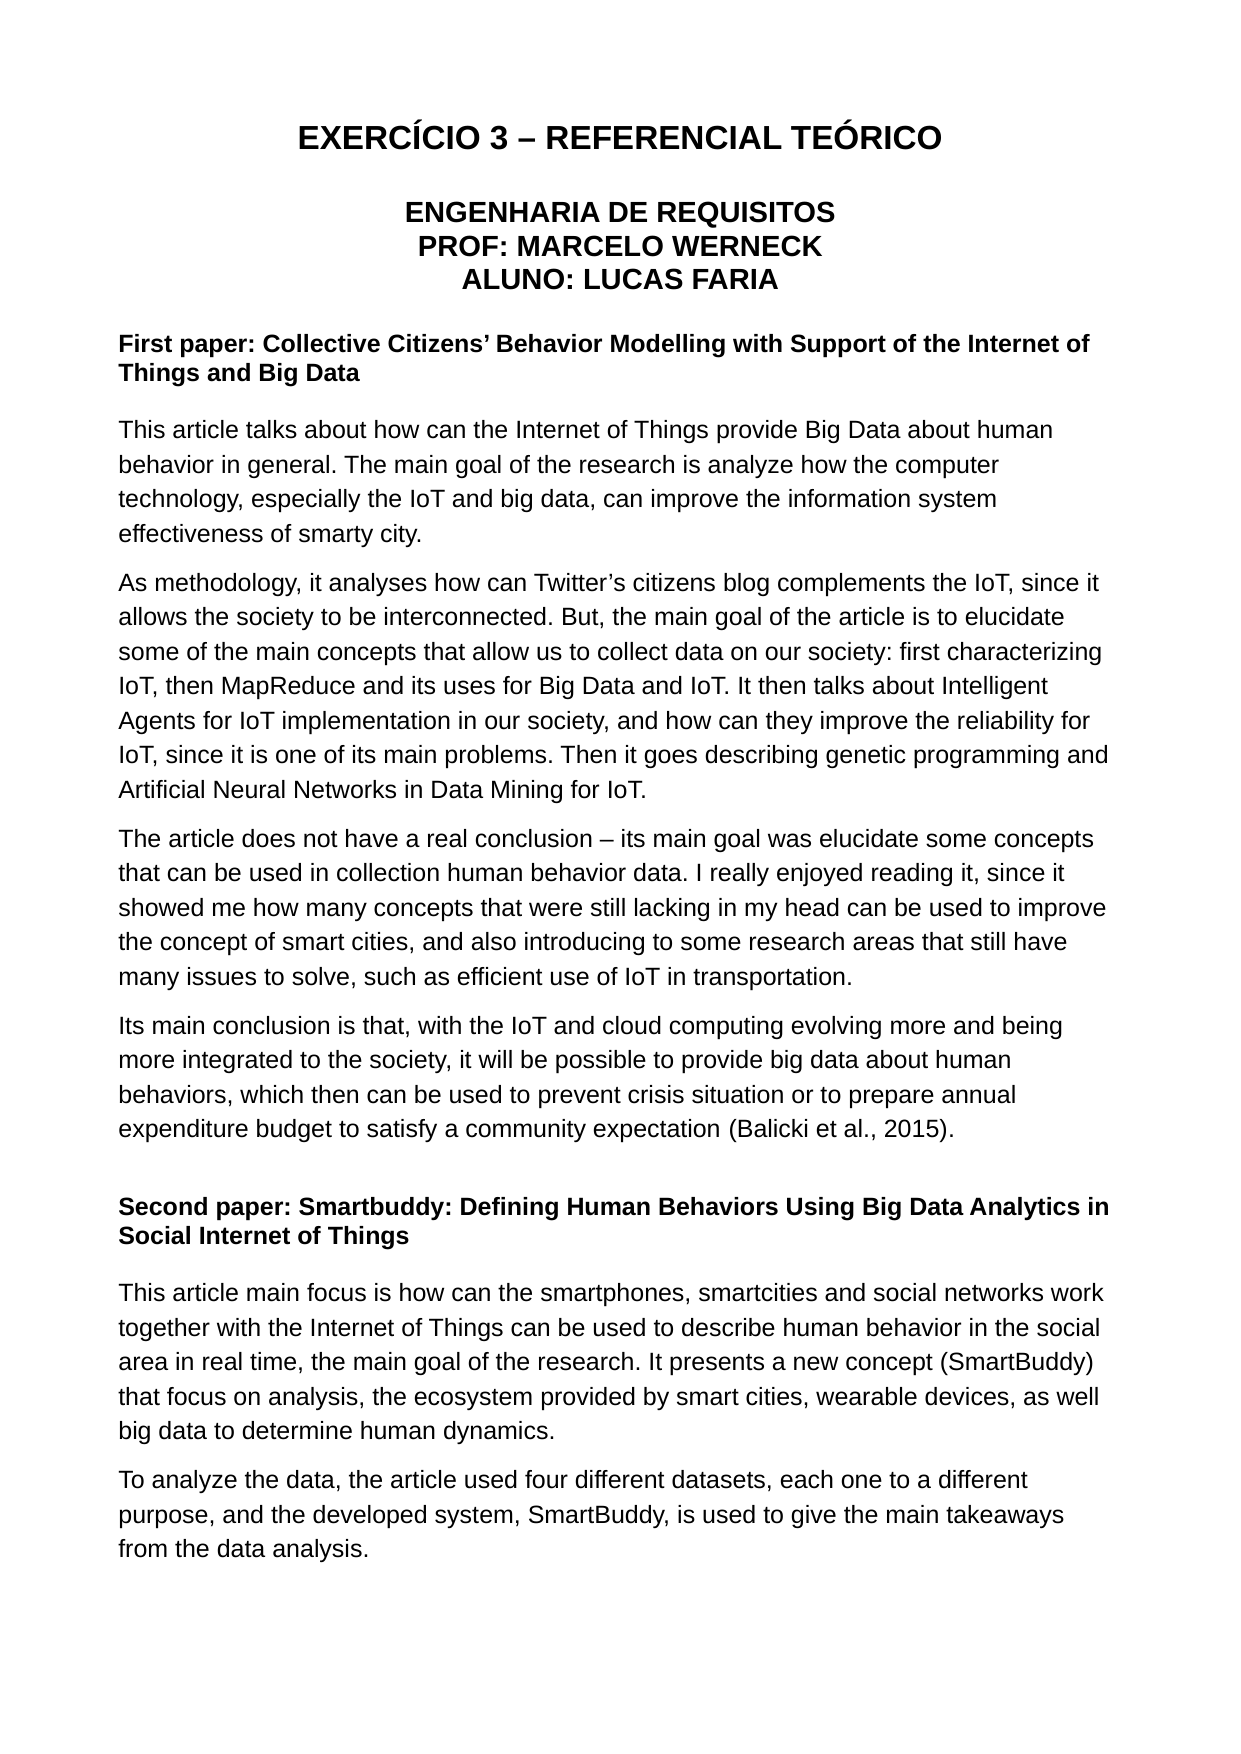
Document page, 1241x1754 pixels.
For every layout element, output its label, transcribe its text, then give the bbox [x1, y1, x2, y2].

text Second paper: Smartbuddy: Defining Human Behaviors Using Big Data Analytics in Social Internet of Things [118, 1192, 1122, 1249]
text ALUNO: LUCAS FARIA [118, 262, 1122, 296]
text As methodology, it analyses how can Twitter’s citizens blog complements the IoT, since it allows the society to be interconnected. But, the main goal of the article is to elucidate some of the main concepts that allow us to collect data on our society: first characterizing IoT, then MapReduce and its uses for Big Data and IoT. It then talks about Intelligent Agents for IoT implementation in our society, and how can they improve the reliability for IoT, since it is one of its main problems. Then it goes describing genetic programming and Artificial Neural Networks in Data Mining for IoT. [118, 568, 1122, 803]
text EXERCÍCIO 3 – REFERENCIAL TEÓRICO [118, 118, 1122, 157]
text The article does not have a real conclusion – its main goal was elucidate some concepts that can be used in collection human behavior data. I really enjoyed reading it, since it showed me how many concepts that were still lacking in my head can be used to improve the concept of smart cities, and also introducing to some research areas that still have many issues to solve, such as efficient use of IoT in transportation. [118, 824, 1122, 991]
text PROF: MARCELO WERNECK [118, 228, 1122, 262]
text ENGENHARIA DE REQUISITOS [118, 195, 1122, 228]
text This article main focus is how can the smartphones, smartcities and social networks work together with the Internet of Things can be used to describe human behavior in the social area in real time, the main goal of the research. It presents a new concept (SmartBuddy) that focus on analysis, the ecosystem provided by smart cities, wearable devices, as well big data to determine human dynamics. [118, 1278, 1122, 1445]
text This article talks about how can the Internet of Things provide Big Data about human behavior in general. The main goal of the research is analyze how the computer technology, especially the IoT and big data, can improve the information system effectiveness of smarty city. [118, 415, 1122, 548]
text To analyze the data, the article used four different datasets, each one to a different purpose, and the developed system, SmartBuddy, is used to give the main takeaways from the data analysis. [118, 1465, 1122, 1563]
text First paper: Collective Citizens’ Behavior Modelling with Support of the Internet of Things and Big Data [118, 329, 1122, 387]
text Its main conclusion is that, with the IoT and cloud computing evolving more and being more integrated to the society, it will be possible to provide big data about human behaviors, which then can be used to prevent crisis situation or to prepare annual expenditure budget to satisfy a community expectation (Balicki et al., 2015)⁠. [118, 1011, 1122, 1143]
